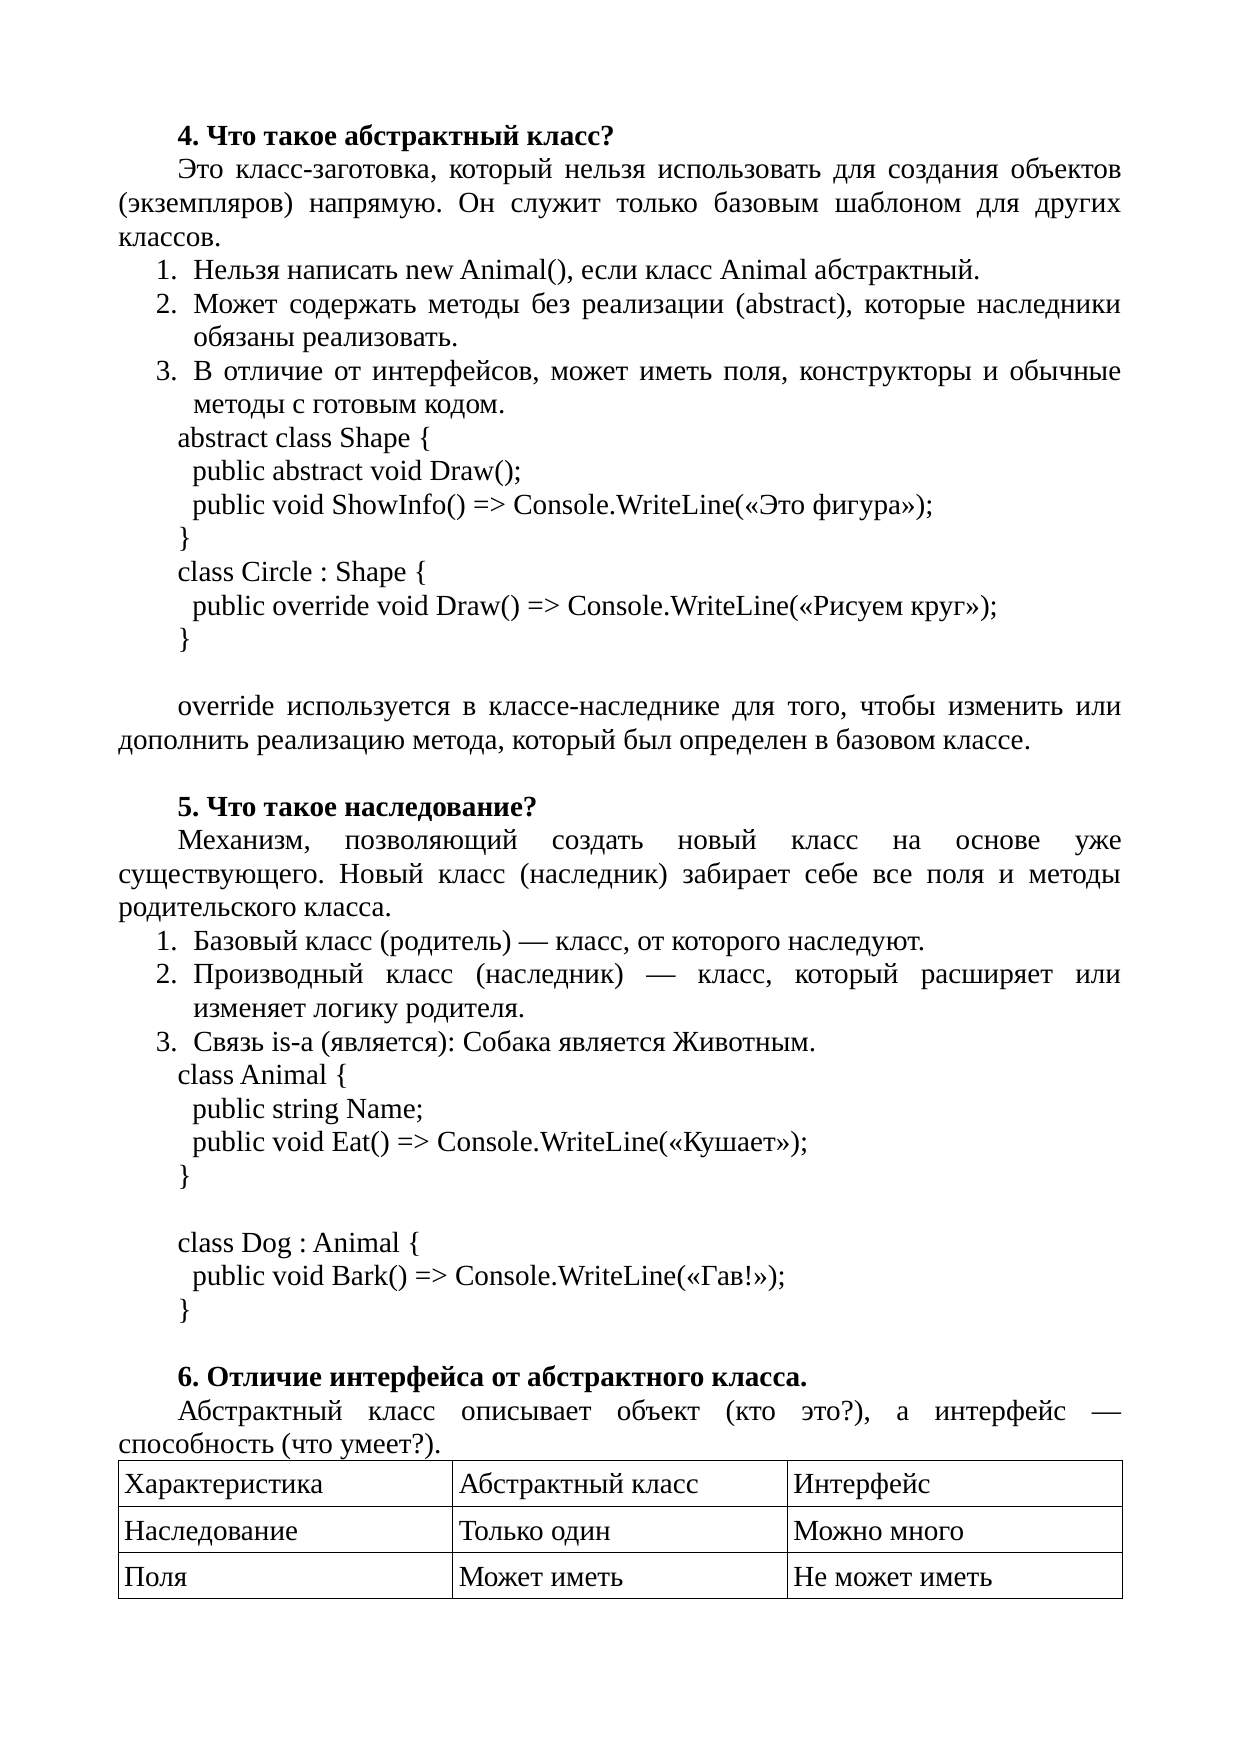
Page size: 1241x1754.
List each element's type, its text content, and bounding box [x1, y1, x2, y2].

text class Animal { [118, 1057, 1122, 1091]
text class Dog : Animal { [118, 1225, 1122, 1258]
text public abstract void Draw(); [118, 453, 1122, 487]
text public void Eat() => Console.WriteLine(«Кушает»); [118, 1124, 1122, 1158]
list Производный класс (наследник) — класс, который расширяет или изменяет логику родителя. [156, 957, 1122, 1024]
text abstract class Shape { [118, 420, 1122, 453]
text } [118, 1292, 1122, 1326]
text Механизм, позволяющий создать новый класс на основе уже существующего. Новый класс (наследник) забирает себе все поля и методы родительского класса. [118, 822, 1122, 923]
text public string Name; [118, 1091, 1122, 1124]
list Базовый класс (родитель) — класс, от которого наследуют. [156, 923, 1122, 957]
list Связь is-a (является): Собака является Животным. [156, 1024, 1122, 1057]
text 5. Что такое наследование? [118, 789, 1122, 822]
text public void ShowInfo() => Console.WriteLine(«Это фигура»); [118, 487, 1122, 521]
text Это класс-заготовка, который нельзя использовать для создания объектов (экземпляров) напрямую. Он служит только базовым шаблоном для других классов. [118, 152, 1122, 252]
list В отличие от интерфейсов, может иметь поля, конструкторы и обычные методы с готовым кодом. [156, 353, 1122, 420]
table_cell Поля [119, 1553, 452, 1598]
table_cell Можно много [788, 1507, 1122, 1552]
list Нельзя написать new Animal(), если класс Animal абстрактный. [156, 252, 1122, 286]
text class Circle : Shape { [118, 554, 1122, 588]
table_cell Не может иметь [788, 1553, 1122, 1598]
list Может содержать методы без реализации (abstract), которые наследники обязаны реализовать. [156, 286, 1122, 353]
text 6. Отличие интерфейса от абстрактного класса. [118, 1359, 1122, 1393]
table_cell Наследование [119, 1507, 452, 1552]
table_header Интерфейс [788, 1461, 1122, 1506]
text public void Bark() => Console.WriteLine(«Гав!»); [118, 1258, 1122, 1292]
table_cell Только один [453, 1507, 787, 1552]
text Абстрактный класс описывает объект (кто это?), а интерфейс — способность (что умеет?). [118, 1393, 1122, 1460]
text } [118, 1158, 1122, 1191]
table_header Характеристика [119, 1461, 452, 1506]
table_cell Может иметь [453, 1553, 787, 1598]
text } [118, 521, 1122, 554]
text } [118, 621, 1122, 655]
text 4. Что такое абстрактный класс? [118, 118, 1122, 152]
text override используется в классе-наследнике для того, чтобы изменить или дополнить реализацию метода, который был определен в базовом классе. [118, 688, 1122, 755]
table_header Абстрактный класс [453, 1461, 787, 1506]
text public override void Draw() => Console.WriteLine(«Рисуем круг»); [118, 588, 1122, 621]
